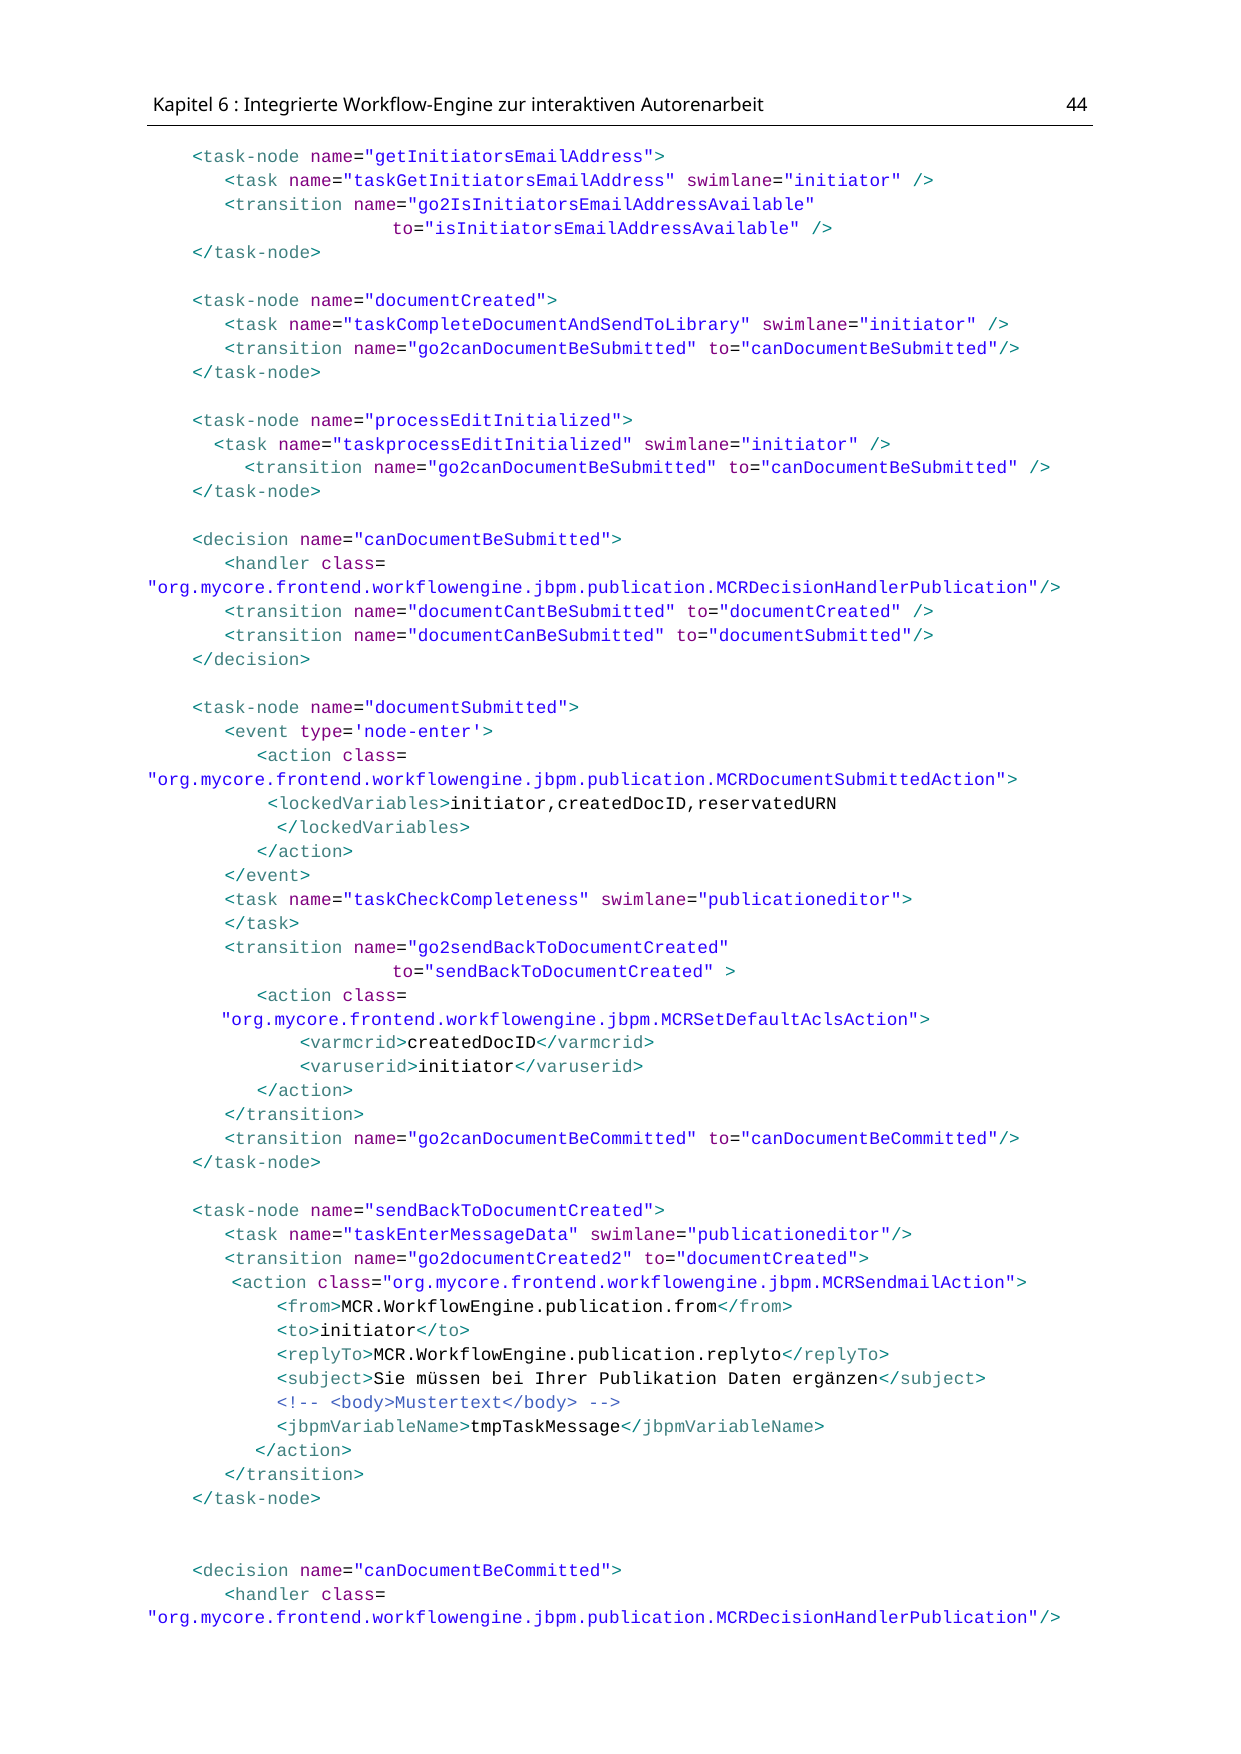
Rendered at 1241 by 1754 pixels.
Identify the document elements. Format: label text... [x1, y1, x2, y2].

text <action class= [171, 747, 1069, 767]
text <task name="taskEnterMessageData" swimlane="publicationeditor"/> [171, 1226, 1069, 1246]
text to="isInitiatorsEmailAddressAvailable" /> [171, 219, 1069, 239]
text <task-node name="getInitiatorsEmailAddress"> [171, 148, 1069, 168]
text <transition name="documentCanBeSubmitted" to="documentSubmitted"/> [171, 627, 1069, 647]
text </event> [171, 866, 1069, 886]
text <!-- <body>Mustertext</body> --> [171, 1393, 1069, 1413]
text <action class= [171, 986, 1069, 1006]
text </task-node> [171, 363, 1069, 383]
text </action> [171, 1082, 1069, 1102]
text <transition name="go2IsInitiatorsEmailAddressAvailable" [171, 196, 1069, 216]
text <task name="taskprocessEditInitialized" swimlane="initiator" /> [171, 435, 1069, 455]
text </task> [171, 914, 1069, 934]
text <decision name="canDocumentBeSubmitted"> [171, 531, 1069, 551]
text <task-node name="documentSubmitted"> [171, 699, 1069, 719]
text <event type='node-enter'> [171, 723, 1069, 743]
text <transition name="go2documentCreated2" to="documentCreated"> [171, 1250, 1069, 1270]
text to="sendBackToDocumentCreated" > [171, 962, 1069, 982]
text </transition> [171, 1465, 1069, 1485]
text <varuserid>initiator</varuserid> [171, 1058, 1069, 1078]
text <decision name="canDocumentBeCommitted"> [171, 1561, 1069, 1581]
text <replyTo>MCR.WorkflowEngine.publication.replyto</replyTo> [171, 1346, 1069, 1366]
text <task-node name="documentCreated"> [171, 291, 1069, 311]
text </task-node> [171, 483, 1069, 503]
text <task name="taskGetInitiatorsEmailAddress" swimlane="initiator" /> [171, 172, 1069, 192]
text "org.mycore.frontend.workflowengine.jbpm.publication.MCRDocumentSubmittedAction"> [147, 771, 1069, 791]
text "org.mycore.frontend.workflowengine.jbpm.publication.MCRDecisionHandlerPublication"/> [147, 579, 1069, 599]
text <transition name="go2canDocumentBeSubmitted" to="canDocumentBeSubmitted"/> [171, 339, 1069, 359]
text </task-node> [171, 243, 1069, 263]
text <handler class= [171, 555, 1069, 575]
text </task-node> [171, 1489, 1069, 1509]
text <subject>Sie müssen bei Ihrer Publikation Daten ergänzen</subject> [171, 1369, 1069, 1389]
text "org.mycore.frontend.workflowengine.jbpm.publication.MCRDecisionHandlerPublication"/> [147, 1609, 1069, 1629]
text <to>initiator</to> [171, 1322, 1069, 1342]
text <action class="org.mycore.frontend.workflowengine.jbpm.MCRSendmailAction"> [147, 1274, 1069, 1294]
text <lockedVariables>initiator,createdDocID,reservatedURN [171, 794, 1069, 814]
text </action> [171, 842, 1069, 862]
text <task name="taskCheckCompleteness" swimlane="publicationeditor"> [171, 890, 1069, 910]
text <handler class= [171, 1585, 1069, 1605]
text <task-node name="sendBackToDocumentCreated"> [171, 1202, 1069, 1222]
text <task-node name="processEditInitialized"> [171, 411, 1069, 431]
text <jbpmVariableName>tmpTaskMessage</jbpmVariableName> [171, 1417, 1069, 1437]
text </action> [171, 1441, 1069, 1461]
text <transition name="documentCantBeSubmitted" to="documentCreated" /> [171, 603, 1069, 623]
text <transition name="go2sendBackToDocumentCreated" [171, 938, 1069, 958]
text <from>MCR.WorkflowEngine.publication.from</from> [171, 1298, 1069, 1318]
text </transition> [171, 1106, 1069, 1126]
text </lockedVariables> [171, 818, 1069, 838]
text <varmcrid>createdDocID</varmcrid> [171, 1034, 1069, 1054]
text </decision> [171, 651, 1069, 671]
text "org.mycore.frontend.workflowengine.jbpm.MCRSetDefaultAclsAction"> [147, 1010, 1069, 1030]
text <transition name="go2canDocumentBeSubmitted" to="canDocumentBeSubmitted" /> [171, 459, 1069, 479]
text <transition name="go2canDocumentBeCommitted" to="canDocumentBeCommitted"/> [171, 1130, 1069, 1150]
text <task name="taskCompleteDocumentAndSendToLibrary" swimlane="initiator" /> [171, 315, 1069, 335]
text </task-node> [171, 1154, 1069, 1174]
